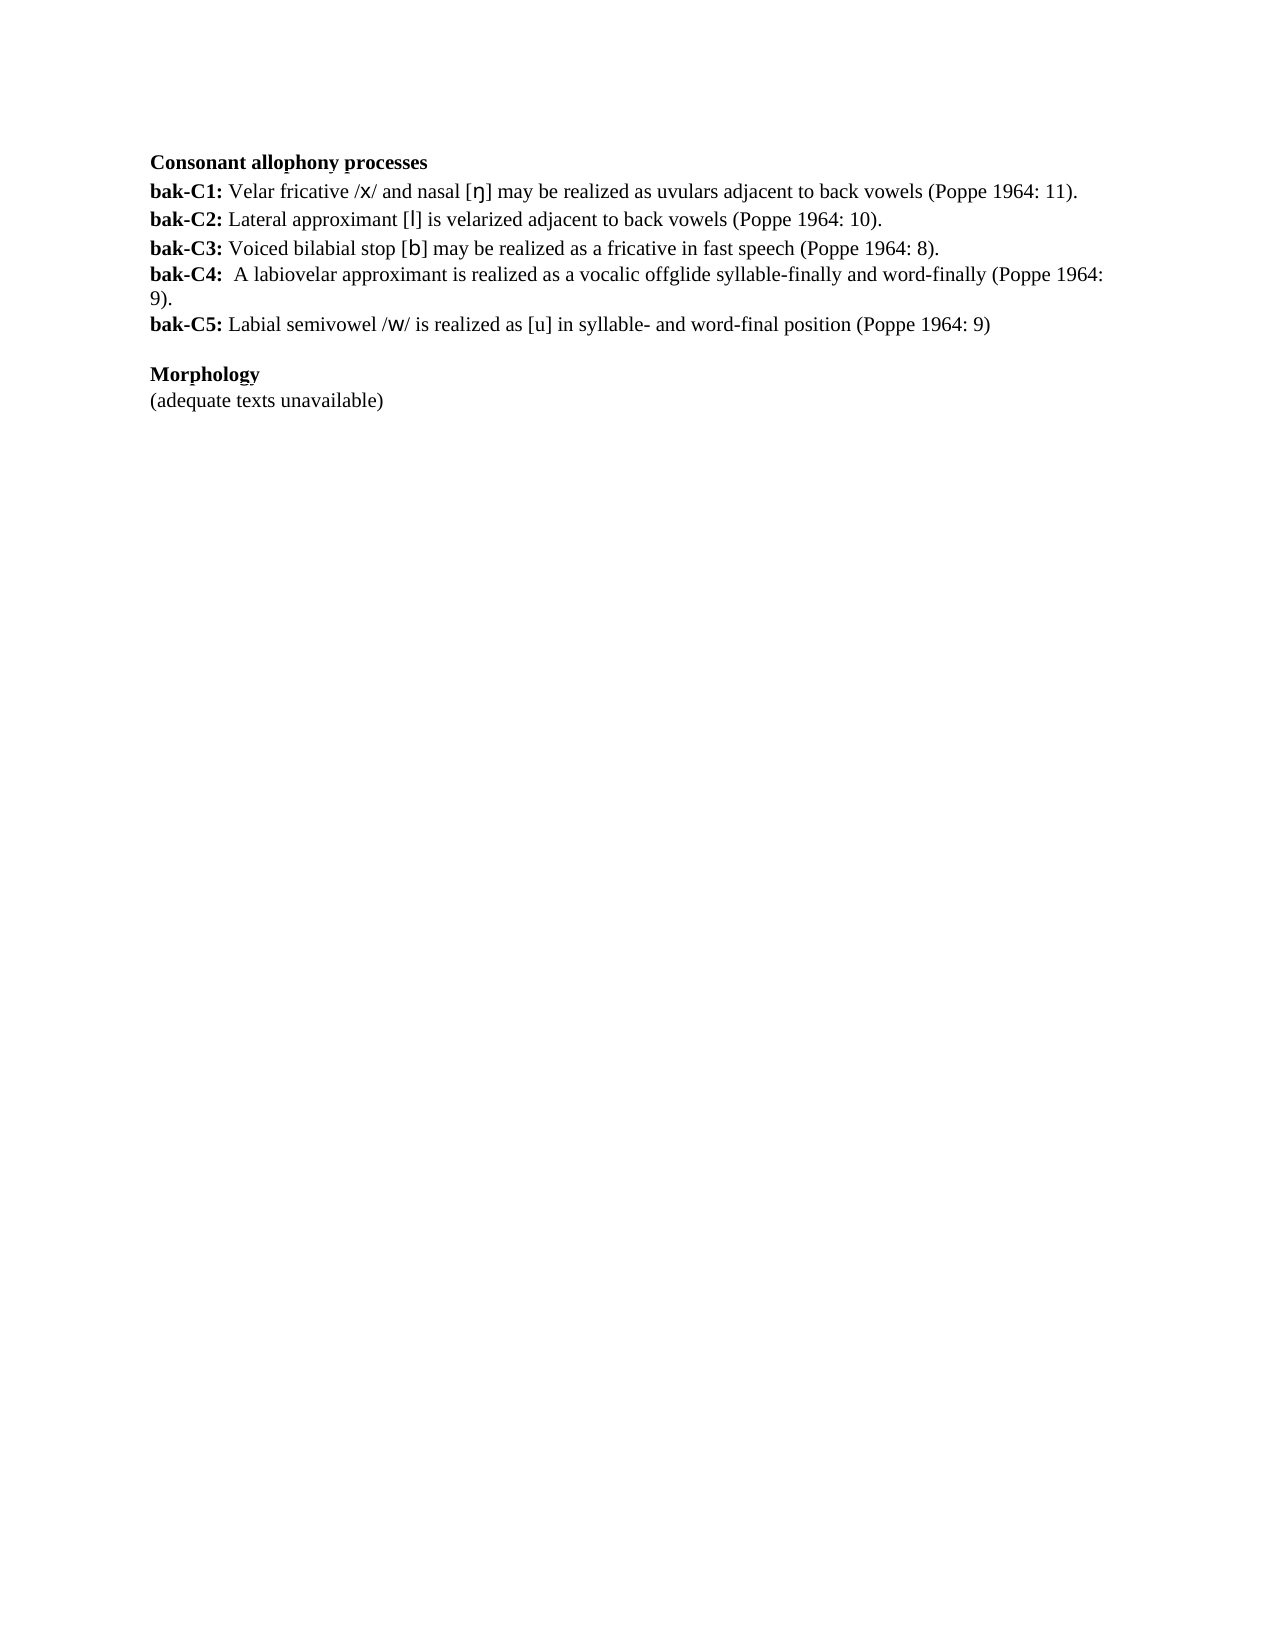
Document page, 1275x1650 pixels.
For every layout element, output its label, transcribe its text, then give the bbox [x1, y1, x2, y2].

text Morphology [150, 362, 1125, 386]
text bak-C4: A labiovelar approximant is realized as a vocalic offglide syllable-finally and word-finally (Poppe 1964: 9). [150, 261, 1125, 309]
text Consonant allophony processes [150, 150, 1125, 174]
text bak-C1: Velar fricative /x/ and nasal [ŋ] may be realized as uvulars adjacent to back vowels (Poppe 1964: 11). [150, 176, 1125, 204]
text bak-C2: Lateral approximant [l] is velarized adjacent to back vowels (Poppe 1964: 10). [150, 204, 1125, 233]
text bak-C3: Voiced bilabial stop [b] may be realized as a fricative in fast speech (Poppe 1964: 8). [150, 233, 1125, 261]
text bak-C5: Labial semivowel /w/ is realized as [u] in syllable- and word-final position (Poppe 1964: 9) [150, 309, 1125, 338]
text (adequate texts unavailable) [150, 388, 1125, 412]
